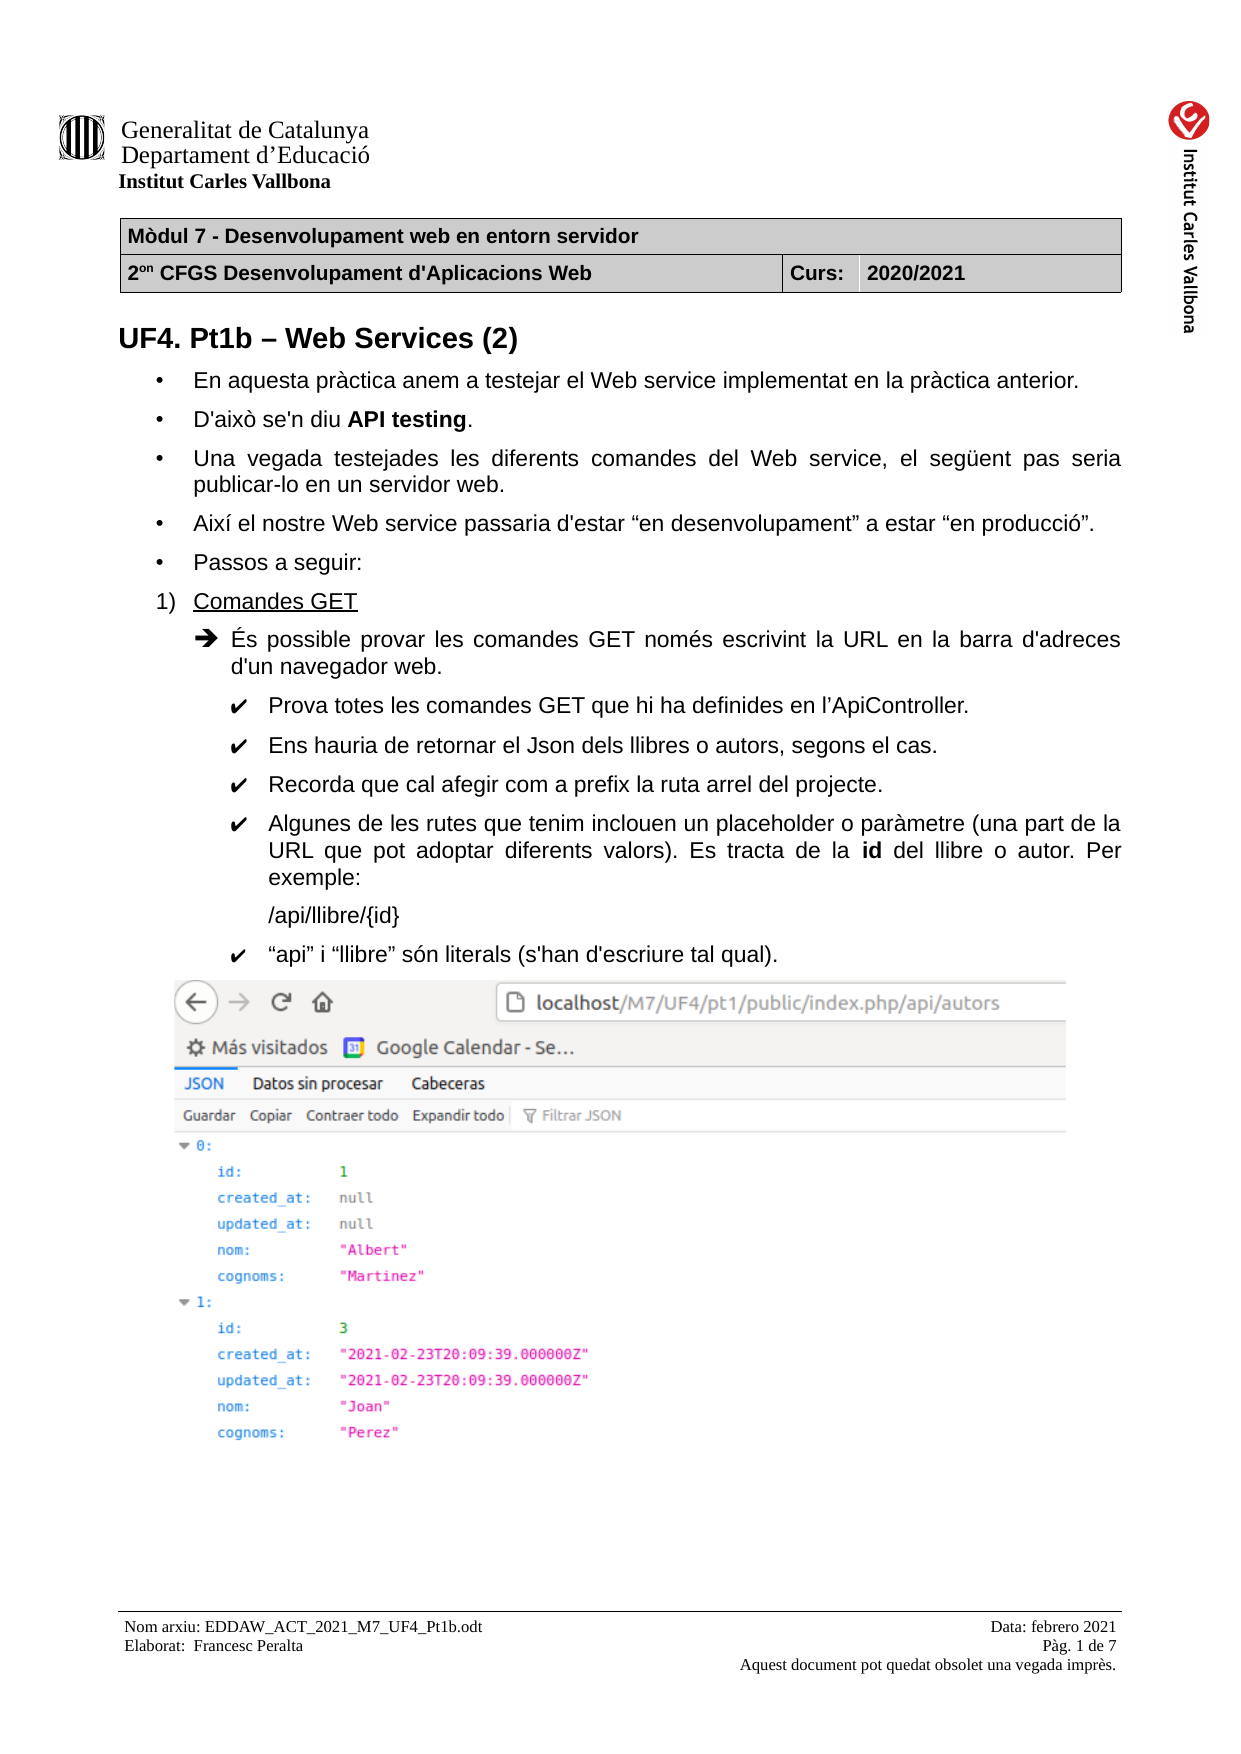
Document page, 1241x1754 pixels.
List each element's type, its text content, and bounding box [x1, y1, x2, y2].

list Prova totes les comandes GET que hi ha definides en l’ApiController. [231, 692, 1122, 719]
text UF4. Pt1b – Web Services (2) [118, 321, 1122, 354]
text Generalitat de Catalunya [118, 118, 1122, 143]
list En aquesta pràctica anem a testejar el Web service implementat en la pràctica anterior. [156, 367, 1122, 393]
list Ens hauria de retornar el Json dels llibres o autors, segons el cas. [231, 732, 1122, 758]
text Institut Carles Vallbona [118, 168, 1122, 193]
list Recorda que cal afegir com a prefix la ruta arrel del projecte. [231, 771, 1122, 798]
list /api/llibre/{id} [231, 902, 1122, 929]
list “api” i “llibre” són literals (s'han d'escriure tal qual). [231, 941, 1122, 968]
list Algunes de les rutes que tenim inclouen un placeholder o paràmetre (una part de la URL que pot adoptar diferents valors). Es tracta de la id del llibre o autor. Per exemple: [231, 810, 1122, 890]
list Comandes GET [156, 588, 1122, 614]
list Així el nostre Web service passaria d'estar “en desenvolupament” a estar “en producció”. [156, 510, 1122, 536]
list Una vegada testejades les diferents comandes del Web service, el següent pas seria publicar-lo en un servidor web. [156, 445, 1122, 497]
picture [174, 980, 1066, 1534]
table_header Mòdul 7 - Desenvolupament web en entorn servidor [121, 219, 1121, 254]
list Passos a seguir: [156, 549, 1122, 575]
table_cell 2020/2021 [860, 255, 1121, 292]
table_cell 2on CFGS Desenvolupament d'Aplicacions Web [121, 255, 782, 292]
list D'això se'n diu API testing. [156, 406, 1122, 432]
picture [59, 115, 105, 160]
picture [1168, 101, 1210, 338]
list És possible provar les comandes GET només escrivint la URL en la barra d'adreces d'un navegador web. [193, 626, 1122, 680]
table_cell Curs: [783, 255, 859, 292]
text Departament d’Educació [118, 143, 1122, 168]
